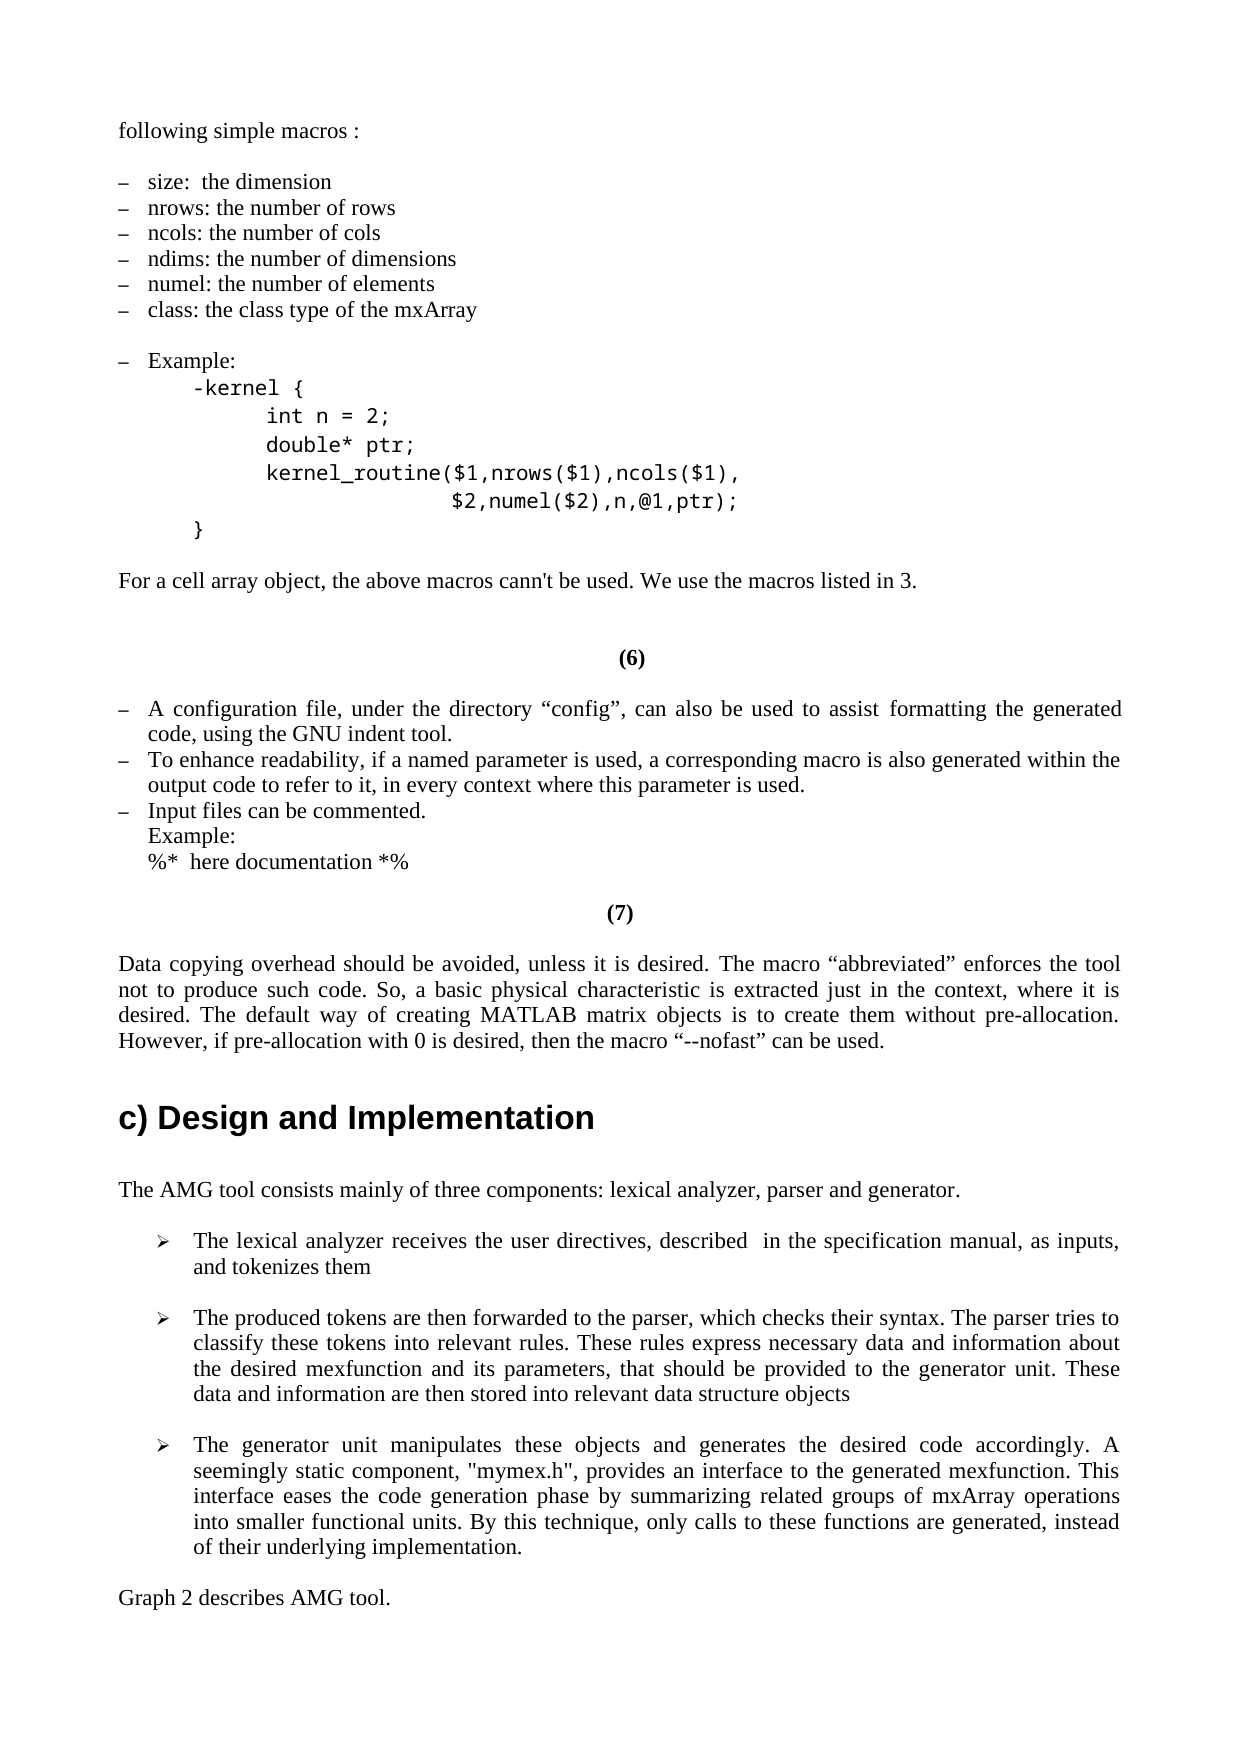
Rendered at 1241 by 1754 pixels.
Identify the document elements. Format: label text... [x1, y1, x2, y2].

text -kernel { [118, 373, 1122, 402]
text Data copying overhead should be avoided, unless it is desired. The macro “abbreviated” enforces the tool not to produce such code. So, a basic physical characteristic is extracted just in the context, where it is desired. The default way of creating MATLAB matrix objects is to create them without pre-allocation. However, if pre-allocation with 0 is desired, then the macro “--nofast” can be used. [118, 951, 1122, 1053]
text } [118, 514, 1122, 543]
list The generator unit manipulates these objects and generates the desired code accordingly. A seemingly static component, "mymex.h", provides an interface to the generated mexfunction. This interface eases the code generation phase by summarizing related groups of mxArray operations into smaller functional units. By this technique, only calls to these functions are generated, instead of their underlying implementation. [156, 1432, 1122, 1560]
text kernel_routine($1,nrows($1),ncols($1), [118, 458, 1122, 486]
list %* here documentation *% [118, 849, 1122, 874]
subtitle Design and Implementation [118, 1099, 1122, 1137]
text (7) [118, 900, 1122, 926]
list Example: [118, 348, 1122, 373]
list The produced tokens are then forwarded to the parser, which checks their syntax. The parser tries to classify these tokens into relevant rules. These rules express necessary data and information about the desired mexfunction and its parameters, that should be provided to the generator unit. These data and information are then stored into relevant data structure objects [156, 1304, 1122, 1407]
text $2,numel($2),n,@1,ptr); [118, 486, 1122, 514]
list Example: [118, 823, 1122, 849]
list numel: the number of elements [118, 271, 1122, 297]
list size: the dimension [118, 169, 1122, 195]
list class: the class type of the mxArray [118, 297, 1122, 322]
text Graph 2 describes AMG tool. [118, 1585, 1122, 1611]
text int n = 2; [118, 402, 1122, 430]
list A configuration file, under the directory “config”, can also be used to assist formatting the generated code, using the GNU indent tool. [118, 696, 1122, 747]
text following simple macros : [118, 118, 1122, 144]
list nrows: the number of rows [118, 195, 1122, 220]
text For a cell array object, the above macros cann't be used. We use the macros listed in 3. [118, 568, 1122, 594]
list To enhance readability, if a named parameter is used, a corresponding macro is also generated within the output code to refer to it, in every context where this parameter is used. [118, 747, 1122, 798]
text The AMG tool consists mainly of three components: lexical analyzer, parser and generator. [118, 1177, 1122, 1202]
list ncols: the number of cols [118, 220, 1122, 246]
text double* ptr; [118, 430, 1122, 458]
list Input files can be commented. [118, 798, 1122, 823]
list ndims: the number of dimensions [118, 246, 1122, 271]
list (6) [118, 645, 1122, 670]
list The lexical analyzer receives the user directives, described in the specification manual, as inputs, and tokenizes them [156, 1228, 1122, 1279]
